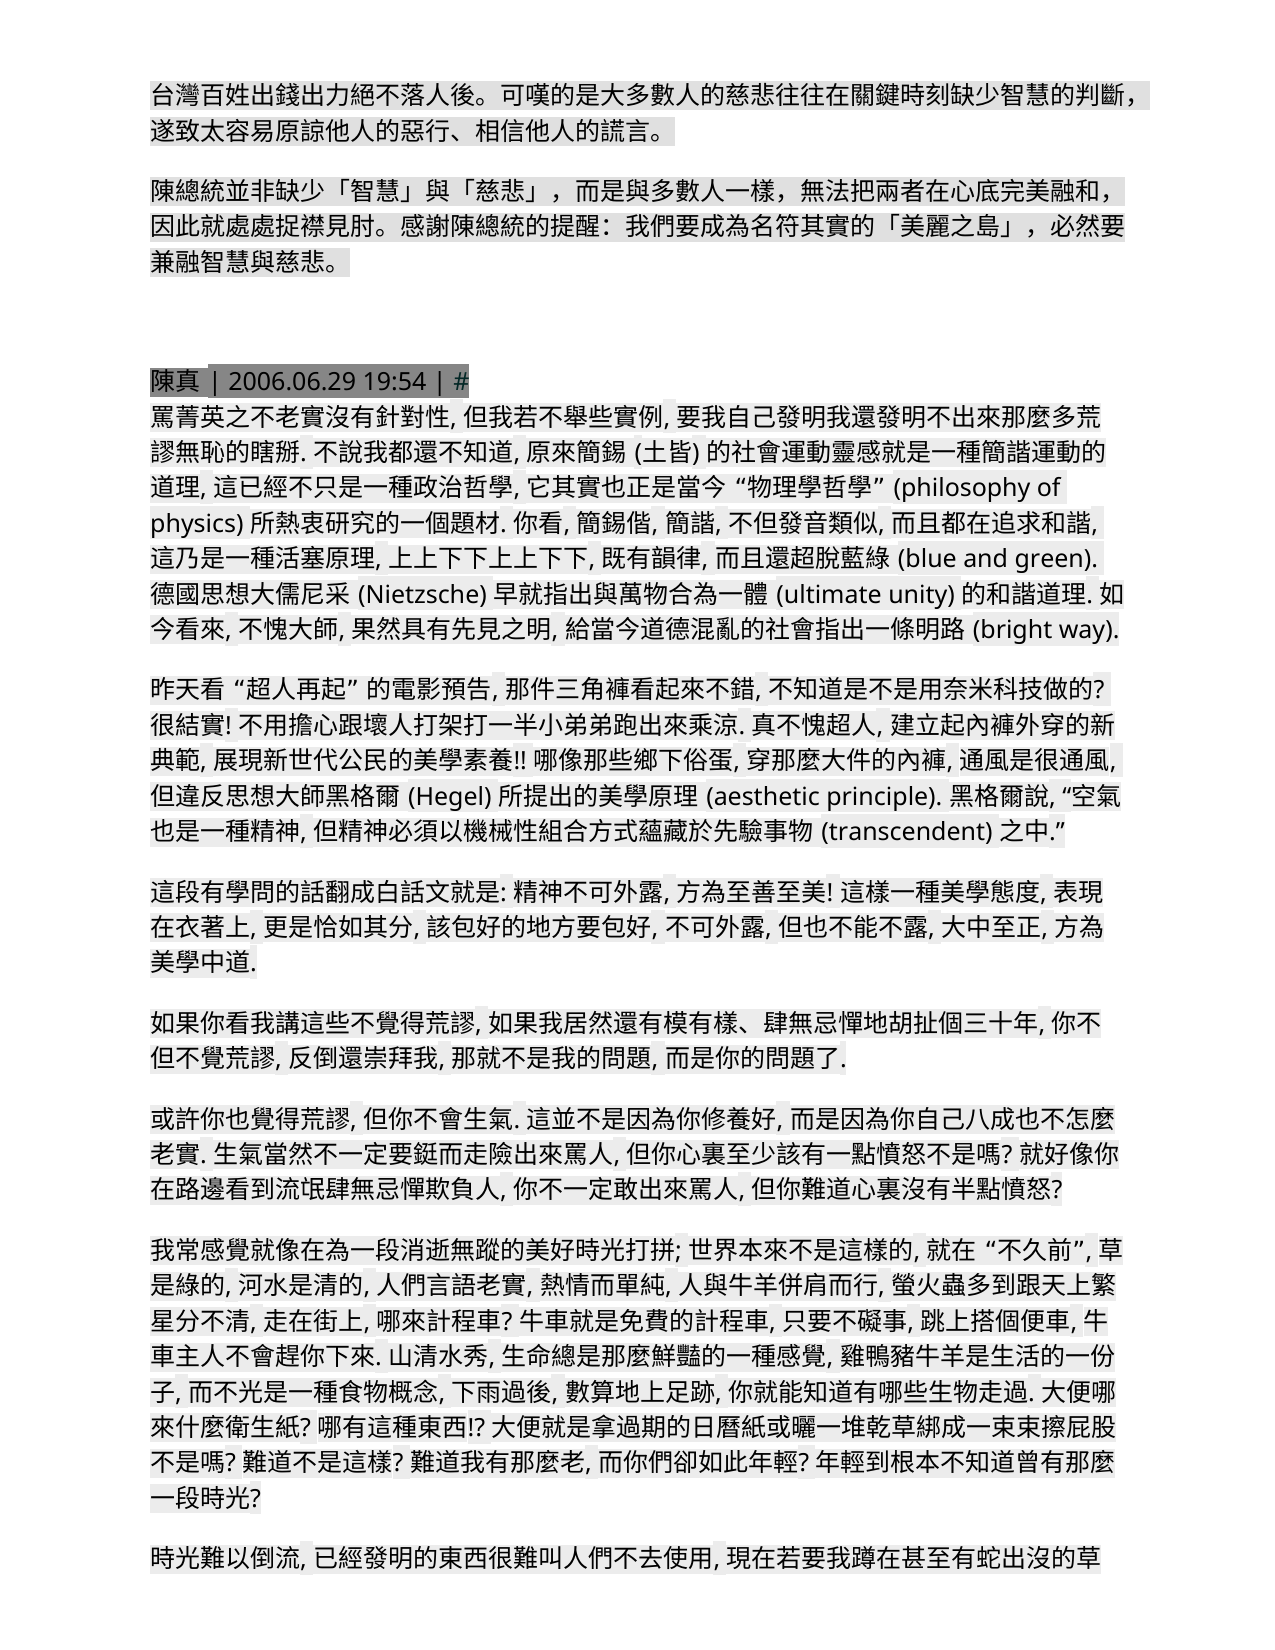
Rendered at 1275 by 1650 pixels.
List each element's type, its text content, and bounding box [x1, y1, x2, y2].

text 陳總統並非缺少「智慧」與「慈悲」，而是與多數人一樣，無法把兩者在心底完美融和，因此就處處捉襟見肘。感謝陳總統的提醒：我們要成為名符其實的「美麗之島」，必然要兼融智慧與慈悲。 [150, 171, 1125, 277]
text 罵菁英之不老實沒有針對性, 但我若不舉些實例, 要我自己發明我還發明不出來那麼多荒謬無恥的瞎掰. 不說我都還不知道, 原來簡錫 (土皆) 的社會運動靈感就是一種簡諧運動的道理, 這已經不只是一種政治哲學, 它其實也正是當今 “物理學哲學” (philosophy of physics) 所熱衷研究的一個題材. 你看, 簡錫偕, 簡諧, 不但發音類似, 而且都在追求和諧, 這乃是一種活塞原理, 上上下下上上下下, 既有韻律, 而且還超脫藍綠 (blue and green). 德國思想大儒尼采 (Nietzsche) 早就指出與萬物合為一體 (ultimate unity) 的和諧道理. 如今看來, 不愧大師, 果然具有先見之明, 給當今道德混亂的社會指出一條明路 (bright way). [150, 398, 1125, 646]
text 如果你看我講這些不覺得荒謬, 如果我居然還有模有樣、肆無忌憚地胡扯個三十年, 你不但不覺荒謬, 反倒還崇拜我, 那就不是我的問題, 而是你的問題了. [150, 1004, 1125, 1075]
text 我常感覺就像在為一段消逝無蹤的美好時光打拼; 世界本來不是這樣的, 就在 “不久前”, 草是綠的, 河水是清的, 人們言語老實, 熱情而單純, 人與牛羊併肩而行, 螢火蟲多到跟天上繁星分不清, 走在街上, 哪來計程車? 牛車就是免費的計程車, 只要不礙事, 跳上搭個便車, 牛車主人不會趕你下來. 山清水秀, 生命總是那麼鮮豔的一種感覺, 雞鴨豬牛羊是生活的一份子, 而不光是一種食物概念, 下雨過後, 數算地上足跡, 你就能知道有哪些生物走過. 大便哪來什麼衛生紙? 哪有這種東西!? 大便就是拿過期的日曆紙或曬一堆乾草綁成一束束擦屁股不是嗎? 難道不是這樣? 難道我有那麼老, 而你們卻如此年輕? 年輕到根本不知道曾有那麼一段時光? [150, 1231, 1125, 1514]
text 或許你也覺得荒謬, 但你不會生氣. 這並不是因為你修養好, 而是因為你自己八成也不怎麼老實. 生氣當然不一定要鋌而走險出來罵人, 但你心裏至少該有一點憤怒不是嗎? 就好像你在路邊看到流氓肆無忌憚欺負人, 你不一定敢出來罵人, 但你難道心裏沒有半點憤怒? [150, 1100, 1125, 1206]
text 陳真 | 2006.06.29 19:54 | # [150, 362, 1125, 398]
text 昨天看 “超人再起” 的電影預告, 那件三角褲看起來不錯, 不知道是不是用奈米科技做的? 很結實! 不用擔心跟壞人打架打一半小弟弟跑出來乘涼. 真不愧超人, 建立起內褲外穿的新典範, 展現新世代公民的美學素養!! 哪像那些鄉下俗蛋, 穿那麼大件的內褲, 通風是很通風, 但違反思想大師黑格爾 (Hegel) 所提出的美學原理 (aesthetic principle). 黑格爾說, “空氣也是一種精神, 但精神必須以機械性組合方式蘊藏於先驗事物 (transcendent) 之中.” [150, 671, 1125, 848]
text 時光難以倒流, 已經發明的東西很難叫人們不去使用, 現在若要我蹲在甚至有蛇出沒的草 [150, 1539, 1125, 1575]
text 這段有學問的話翻成白話文就是: 精神不可外露, 方為至善至美! 這樣一種美學態度, 表現在衣著上, 更是恰如其分, 該包好的地方要包好, 不可外露, 但也不能不露, 大中至正, 方為美學中道. [150, 873, 1125, 979]
text 可是，若說台灣人沒有慈悲心，似又言過其實。「慈濟志業」全球聞名，每遇天災人禍，台灣百姓出錢出力絕不落人後。可嘆的是大多數人的慈悲往往在關鍵時刻缺少智慧的判斷，遂致太容易原諒他人的惡行、相信他人的謊言。 [150, 75, 1125, 146]
